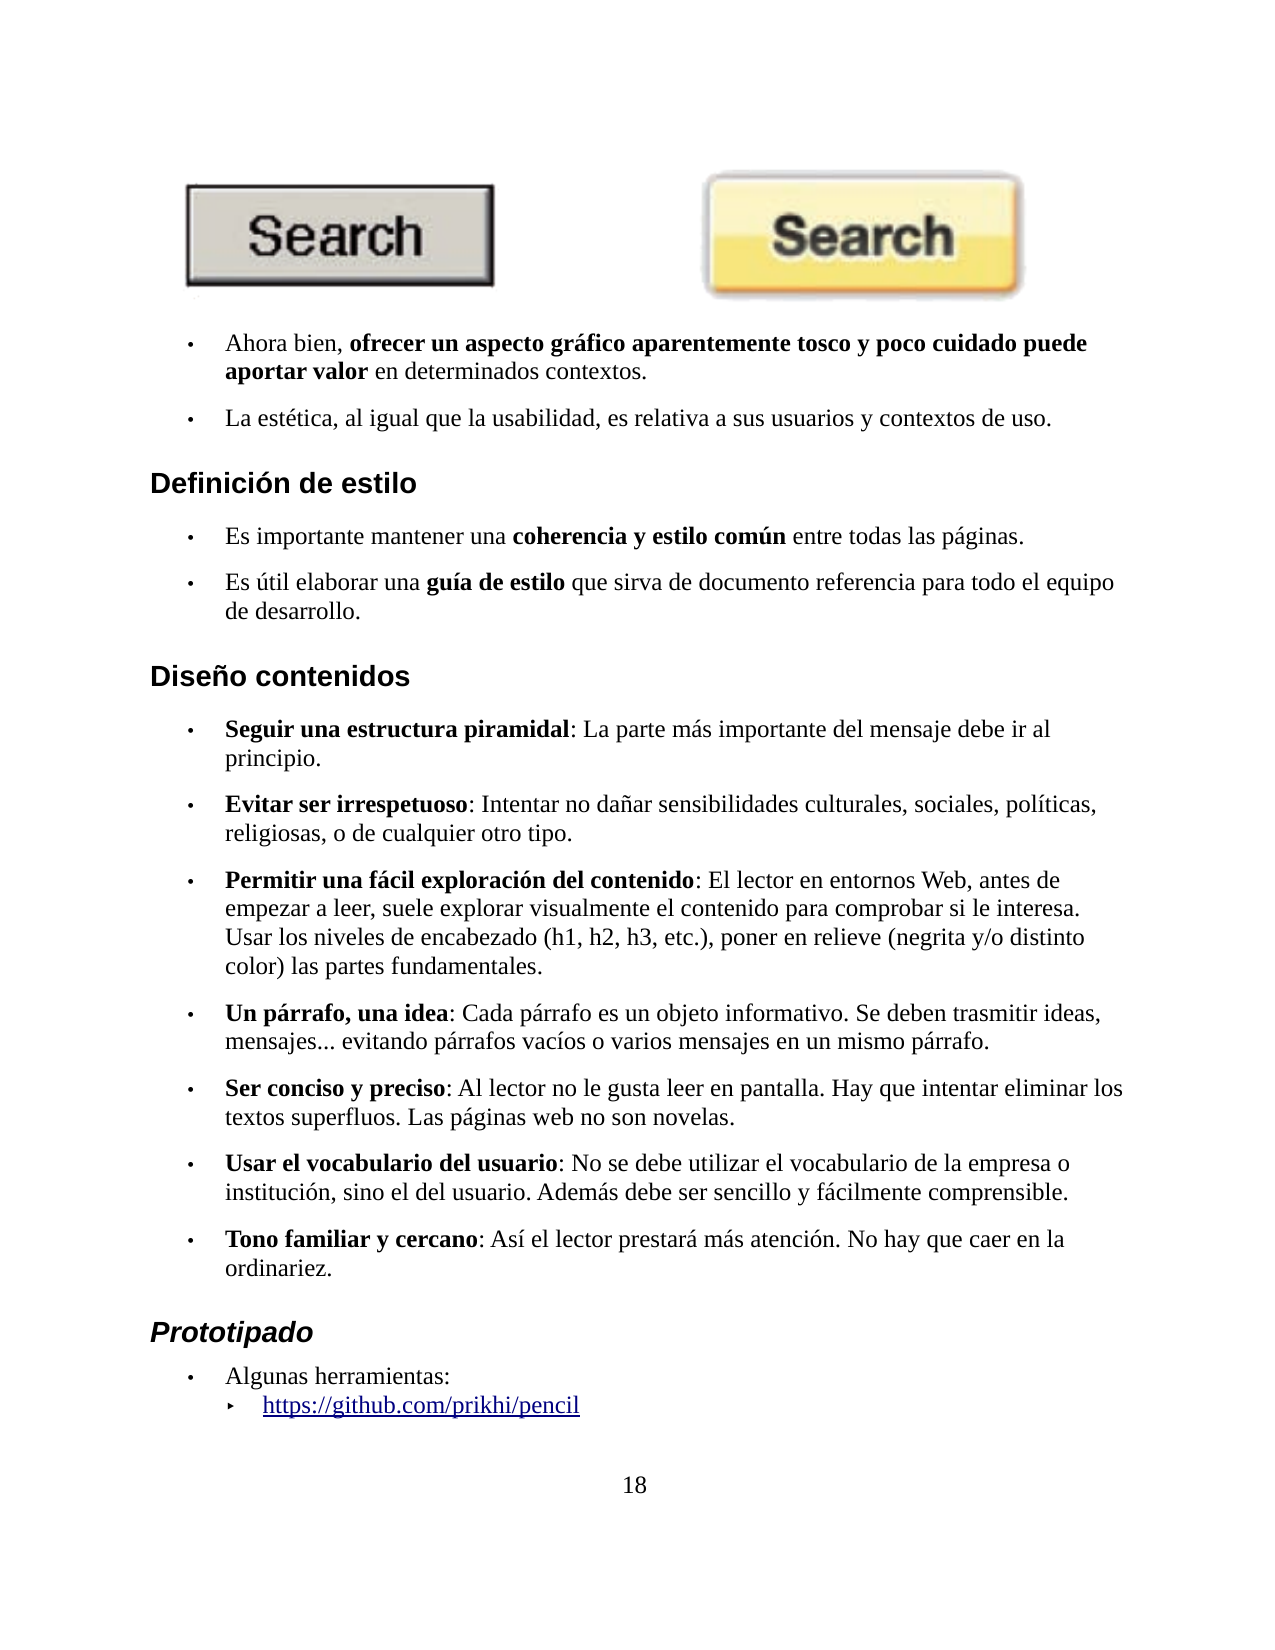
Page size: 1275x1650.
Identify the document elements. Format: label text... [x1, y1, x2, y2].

list Seguir una estructura piramidal: La parte más importante del mensaje debe ir al principio. [187, 714, 1125, 771]
list https://github.com/prikhi/pencil [225, 1390, 1125, 1419]
list Ser conciso y preciso: Al lector no le gusta leer en pantalla. Hay que intentar eliminar los textos superfluos. Las páginas web no son novelas. [187, 1073, 1125, 1131]
list Es importante mantener una coherencia y estilo común entre todas las páginas. [187, 521, 1125, 549]
list Evitar ser irrespetuoso: Intentar no dañar sensibilidades culturales, sociales, políticas, religiosas, o de cualquier otro tipo. [187, 789, 1125, 847]
list Permitir una fácil exploración del contenido: El lector en entornos Web, antes de empezar a leer, suele explorar visualmente el contenido para comprobar si le interesa. Usar los niveles de encabezado (h1, h2, h3, etc.), poner en relieve (negrita y/o distinto color) las partes fundamentales. [187, 865, 1125, 980]
picture [150, 150, 1048, 319]
list Tono familiar y cercano: Así el lector prestará más atención. No hay que caer en la ordinariez. [187, 1224, 1125, 1281]
list Algunas herramientas: [187, 1361, 1125, 1390]
list Ahora bien, ofrecer un aspecto gráfico aparentemente tosco y poco cuidado puede aportar valor en determinados contextos. [187, 328, 1125, 385]
list La estética, al igual que la usabilidad, es relativa a sus usuarios y contextos de uso. [187, 403, 1125, 432]
subtitle Diseño contenidos [150, 659, 1125, 692]
subtitle Prototipado [150, 1315, 1125, 1349]
list Es útil elaborar una guía de estilo que sirva de documento referencia para todo el equipo de desarrollo. [187, 567, 1125, 625]
list Usar el vocabulario del usuario: No se debe utilizar el vocabulario de la empresa o institución, sino el del usuario. Además debe ser sencillo y fácilmente comprensible. [187, 1148, 1125, 1206]
subtitle Definición de estilo [150, 466, 1125, 499]
list Un párrafo, una idea: Cada párrafo es un objeto informativo. Se deben trasmitir ideas, mensajes... evitando párrafos vacíos o varios mensajes en un mismo párrafo. [187, 998, 1125, 1055]
